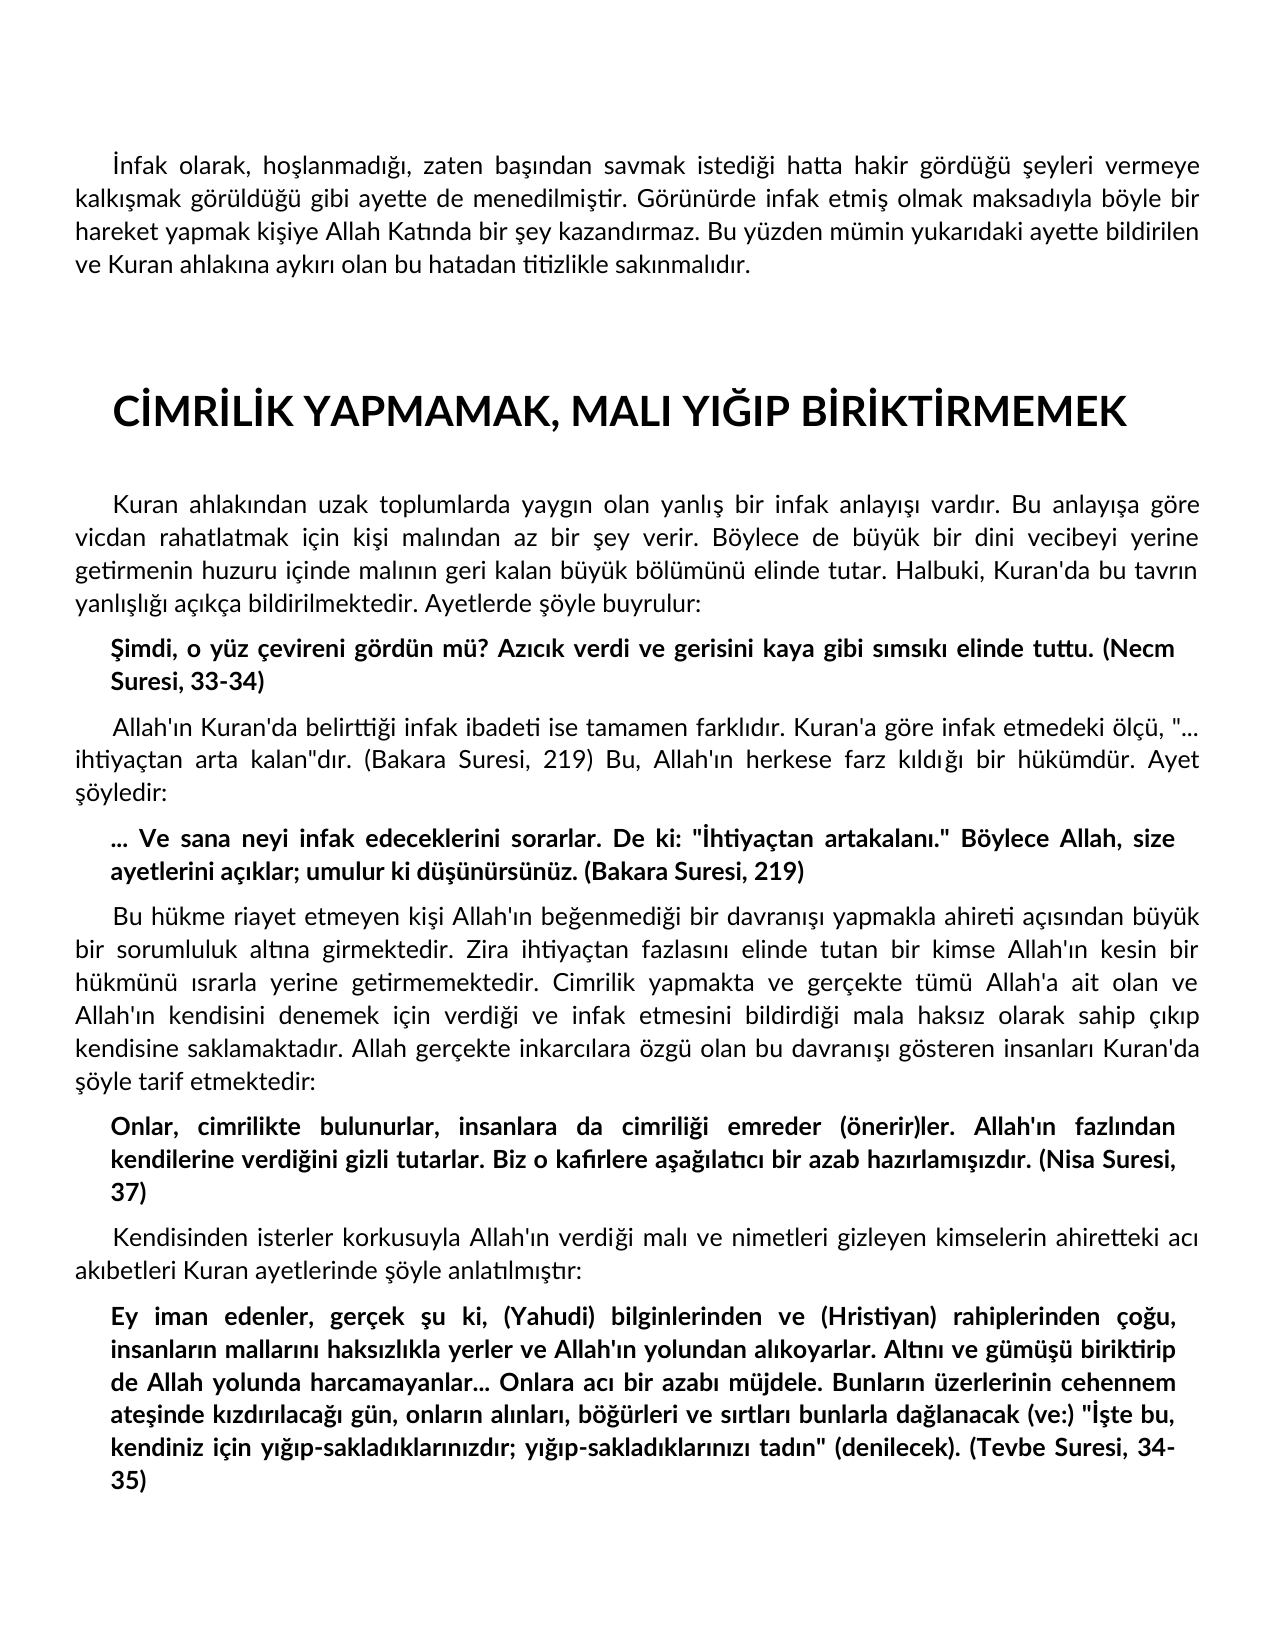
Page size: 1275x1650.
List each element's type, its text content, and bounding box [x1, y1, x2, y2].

text Allah'ın Kuran'da belirttiği infak ibadeti ise tamamen farklıdır. Kuran'a göre infak etmedeki ölçü, "... ihtiyaçtan arta kalan"dır. (Bakara Suresi, 219) Bu, Allah'ın herkese farz kıldığı bir hükümdür. Ayet şöyledir: [75, 711, 1200, 807]
text Ey iman edenler, gerçek şu ki, (Yahudi) bilginlerinden ve (Hristiyan) rahiplerinden çoğu, insanların mallarını haksızlıkla yerler ve Allah'ın yolundan alıkoyarlar. Altını ve gümüşü biriktirip de Allah yolunda harcamayanlar... Onlara acı bir azabı müjdele. Bunların üzerlerinin cehennem ateşinde kızdırılacağı gün, onların alınları, böğürleri ve sırtları bunlarla dağlanacak (ve:) "İşte bu, kendiniz için yığıp-sakladıklarınızdır; yığıp-sakladıklarınızı tadın" (denilecek). (Tevbe Suresi, 34-35) [110, 1300, 1178, 1495]
text ... Ve sana neyi infak edeceklerini sorarlar. De ki: "İhtiyaçtan artakalanı." Böylece Allah, size ayetlerini açıklar; umulur ki düşünürsünüz. (Bakara Suresi, 219) [110, 822, 1178, 885]
text Onlar, cimrilikte bulunurlar, insanlara da cimriliği emreder (önerir)ler. Allah'ın fazlından kendilerine verdiğini gizli tutarlar. Biz o kafirlere aşağılatıcı bir azab hazırlamışızdır. (Nisa Suresi, 37) [110, 1111, 1178, 1207]
subtitle CİMRİLİK YAPMAMAK, MALI YIĞIP BİRİKTİRMEMEK [112, 385, 1200, 435]
text Bu hükme riayet etmeyen kişi Allah'ın beğenmediği bir davranışı yapmakla ahireti açısından büyük bir sorumluluk altına girmektedir. Zira ihtiyaçtan fazlasını elinde tutan bir kimse Allah'ın kesin bir hükmünü ısrarla yerine getirmemektedir. Cimrilik yapmakta ve gerçekte tümü Allah'a ait olan ve Allah'ın kendisini denemek için verdiği ve infak etmesini bildirdiği mala haksız olarak sahip çıkıp kendisine saklamaktadır. Allah gerçekte inkarcılara özgü olan bu davranışı gösteren insanları Kuran'da şöyle tarif etmektedir: [75, 901, 1200, 1095]
text Kendisinden isterler korkusuyla Allah'ın verdiği malı ve nimetleri gizleyen kimselerin ahiretteki acı akıbetleri Kuran ayetlerinde şöyle anlatılmıştır: [75, 1222, 1200, 1285]
text İnfak olarak, hoşlanmadığı, zaten başından savmak istediği hatta hakir gördüğü şeyleri vermeye kalkışmak görüldüğü gibi ayette de menedilmiştir. Görünürde infak etmiş olmak maksadıyla böyle bir hareket yapmak kişiye Allah Katında bir şey kazandırmaz. Bu yüzden mümin yukarıdaki ayette bildirilen ve Kuran ahlakına aykırı olan bu hatadan titizlikle sakınmalıdır. [75, 150, 1200, 279]
text Şimdi, o yüz çevireni gördün mü? Azıcık verdi ve gerisini kaya gibi sımsıkı elinde tuttu. (Necm Suresi, 33-34) [110, 633, 1178, 696]
text Kuran ahlakından uzak toplumlarda yaygın olan yanlış bir infak anlayışı vardır. Bu anlayışa göre vicdan rahatlatmak için kişi malından az bir şey verir. Böylece de büyük bir dini vecibeyi yerine getirmenin huzuru içinde malının geri kalan büyük bölümünü elinde tutar. Halbuki, Kuran'da bu tavrın yanlışlığı açıkça bildirilmektedir. Ayetlerde şöyle buyrulur: [75, 489, 1200, 617]
